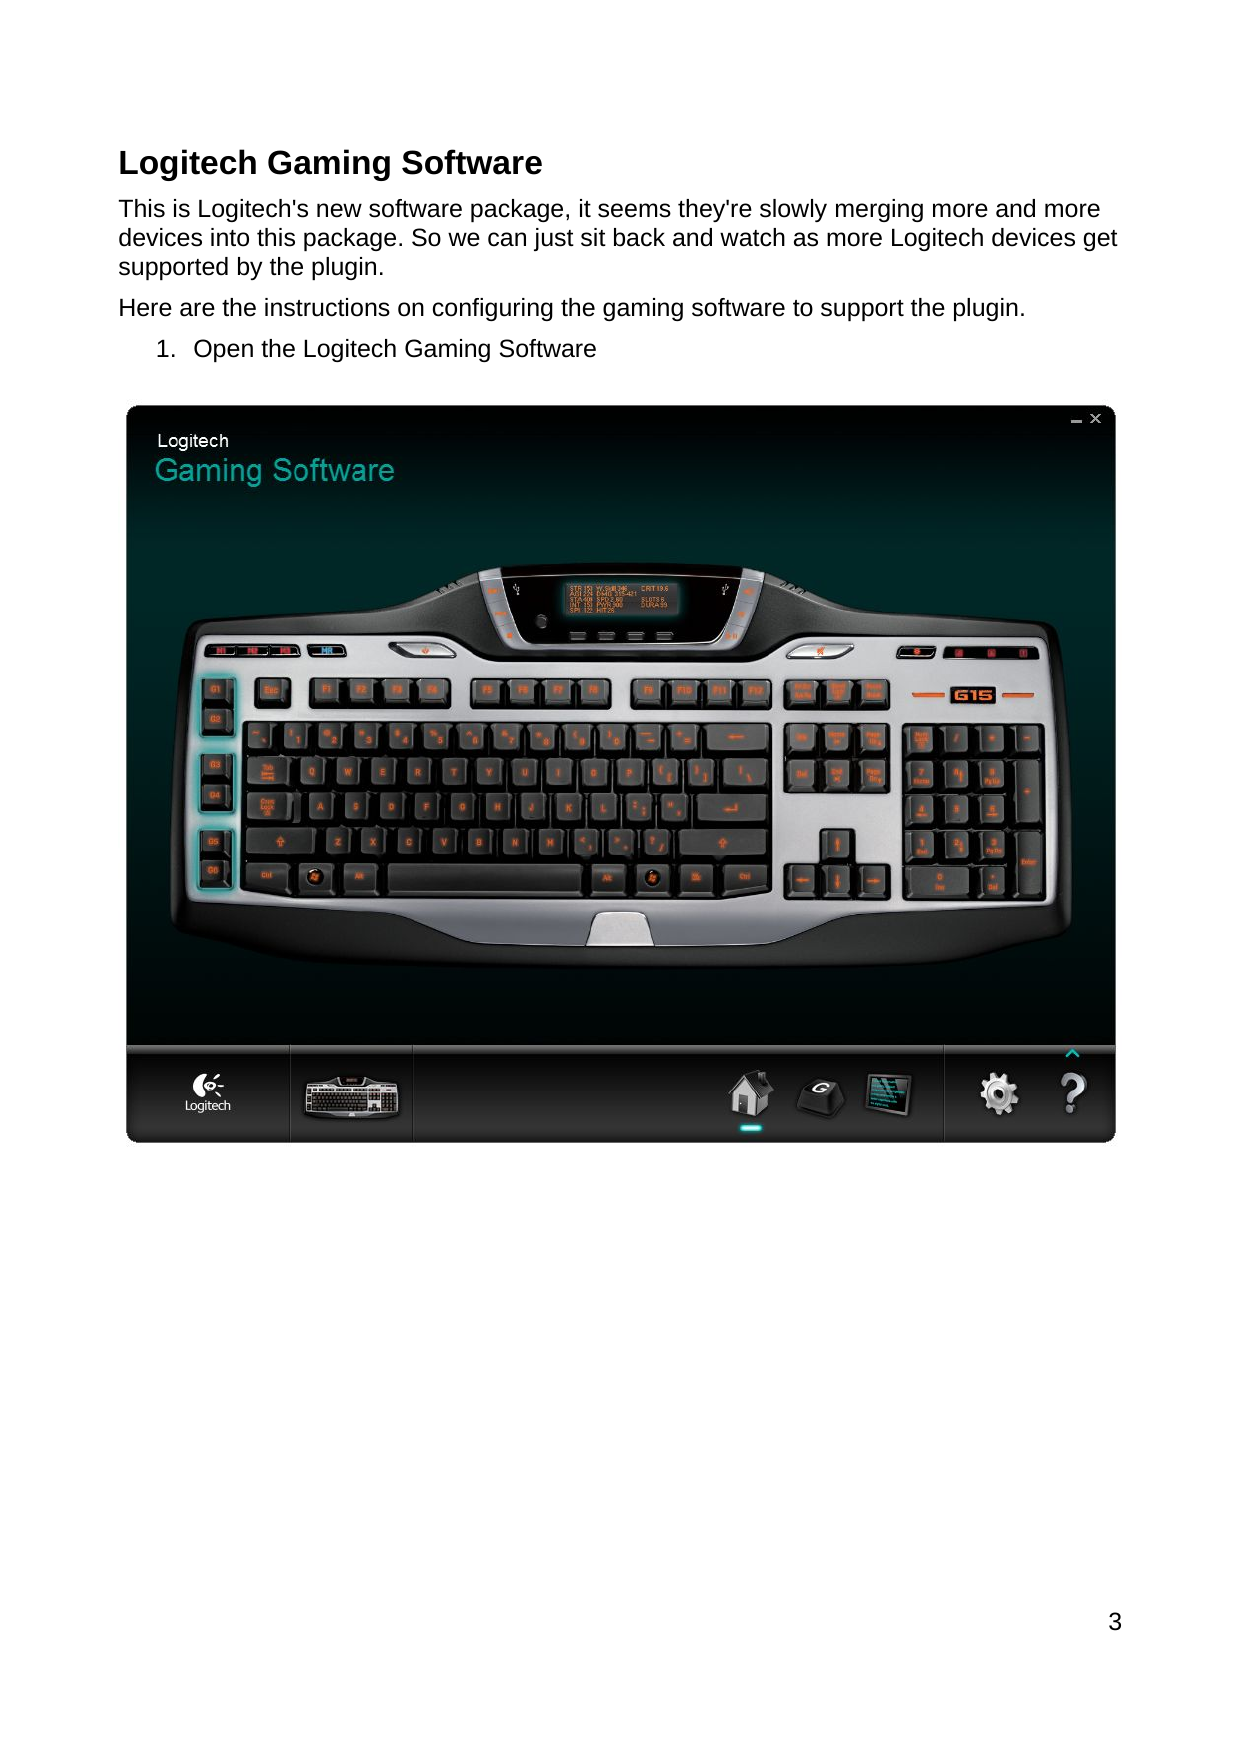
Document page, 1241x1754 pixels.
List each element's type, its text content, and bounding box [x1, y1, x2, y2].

subtitle Logitech Gaming Software [118, 143, 1122, 182]
text This is Logitech's new software package, it seems they're slowly merging more and more devices into this package. So we can just sit back and watch as more Logitech devices get supported by the plugin. [118, 194, 1122, 281]
picture [118, 375, 1123, 1150]
list Open the Logitech Gaming Software [156, 334, 1122, 363]
text Here are the instructions on configuring the gaming software to support the plugin. [118, 293, 1122, 322]
